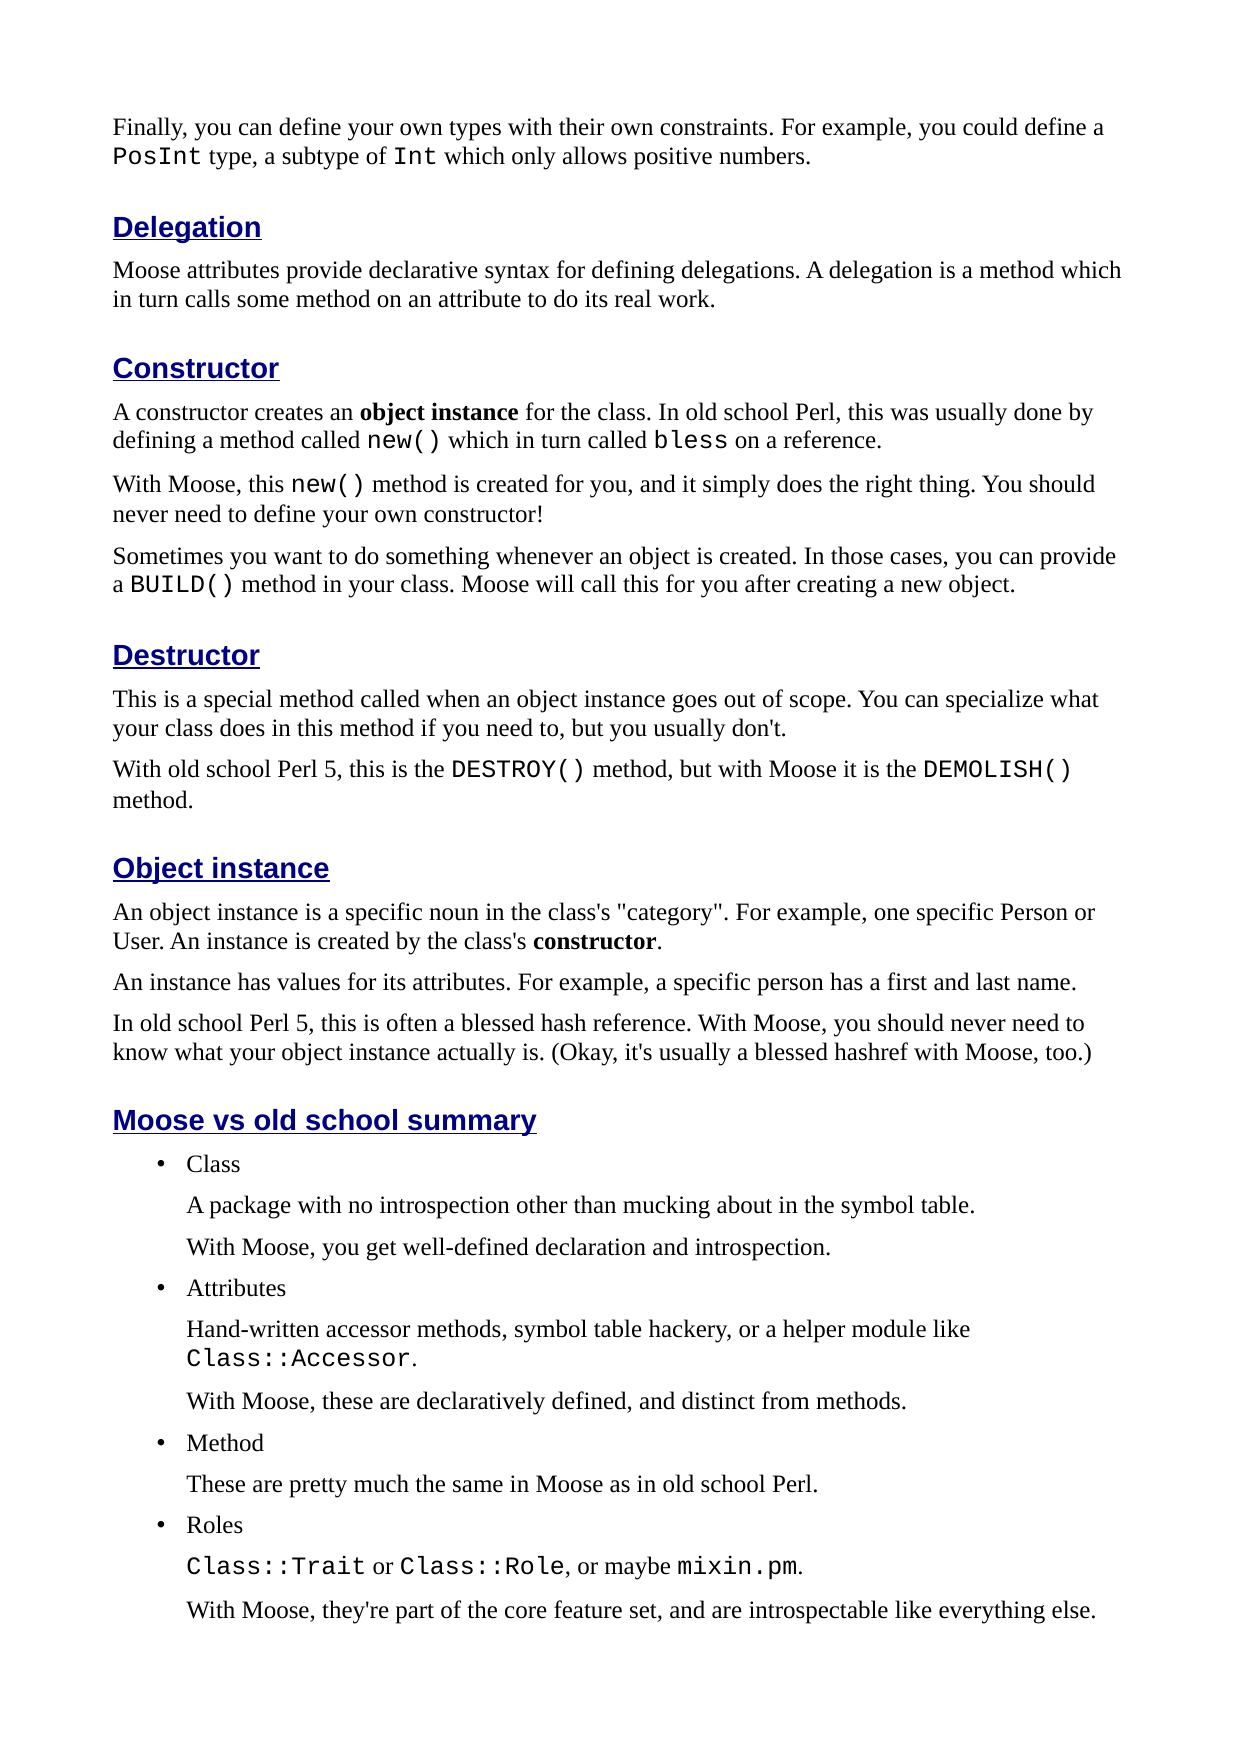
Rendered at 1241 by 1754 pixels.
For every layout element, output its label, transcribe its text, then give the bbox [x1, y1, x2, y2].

list Class [157, 1149, 1128, 1178]
list With Moose, you get well-defined declaration and introspection. [157, 1232, 1128, 1261]
list These are pretty much the same in Moose as in old school Perl. [157, 1469, 1128, 1498]
list Attributes [157, 1273, 1128, 1302]
text In old school Perl 5, this is often a blessed hash reference. With Moose, you should never need to know what your object instance actually is. (Okay, it's usually a blessed hashref with Moose, too.) [112, 1008, 1128, 1066]
subtitle Delegation [112, 209, 1128, 243]
list Class::Trait or Class::Role, or maybe mixin.pm. [157, 1551, 1128, 1582]
list Hand-written accessor methods, symbol table hackery, or a helper module like Class::Accessor. [157, 1314, 1128, 1374]
subtitle Destructor [112, 638, 1128, 671]
text Sometimes you want to do something whenever an object is created. In those cases, you can provide a BUILD() method in your class. Moose will call this for you after creating a new object. [112, 541, 1128, 600]
subtitle Constructor [112, 351, 1128, 384]
list With Moose, these are declaratively defined, and distinct from methods. [157, 1386, 1128, 1415]
list Method [157, 1428, 1128, 1456]
text Moose attributes provide declarative syntax for defining delegations. A delegation is a method which in turn calls some method on an attribute to do its real work. [112, 256, 1128, 313]
text A constructor creates an object instance for the class. In old school Perl, this was usually done by defining a method called new() which in turn called bless on a reference. [112, 397, 1128, 456]
text This is a special method called when an object instance goes out of scope. You can specialize what your class does in this method if you need to, but you usually don't. [112, 684, 1128, 741]
text With Moose, this new() method is created for you, and it simply does the right thing. You should never need to define your own constructor! [112, 469, 1128, 528]
text An object instance is a specific noun in the class's "category". For example, one specific Person or User. An instance is created by the class's constructor. [112, 897, 1128, 954]
subtitle Moose vs old school summary [112, 1103, 1128, 1137]
subtitle Object instance [112, 851, 1128, 884]
text Finally, you can define your own types with their own constraints. For example, you could define a PosInt type, a subtype of Int which only allows positive numbers. [112, 112, 1128, 172]
text With old school Perl 5, this is the DESTROY() method, but with Moose it is the DEMOLISH() method. [112, 754, 1128, 813]
list With Moose, they're part of the core feature set, and are introspectable like everything else. [157, 1595, 1128, 1623]
list A package with no introspection other than mucking about in the symbol table. [157, 1191, 1128, 1219]
list Roles [157, 1510, 1128, 1539]
text An instance has values for its attributes. For example, a specific person has a first and last name. [112, 967, 1128, 996]
